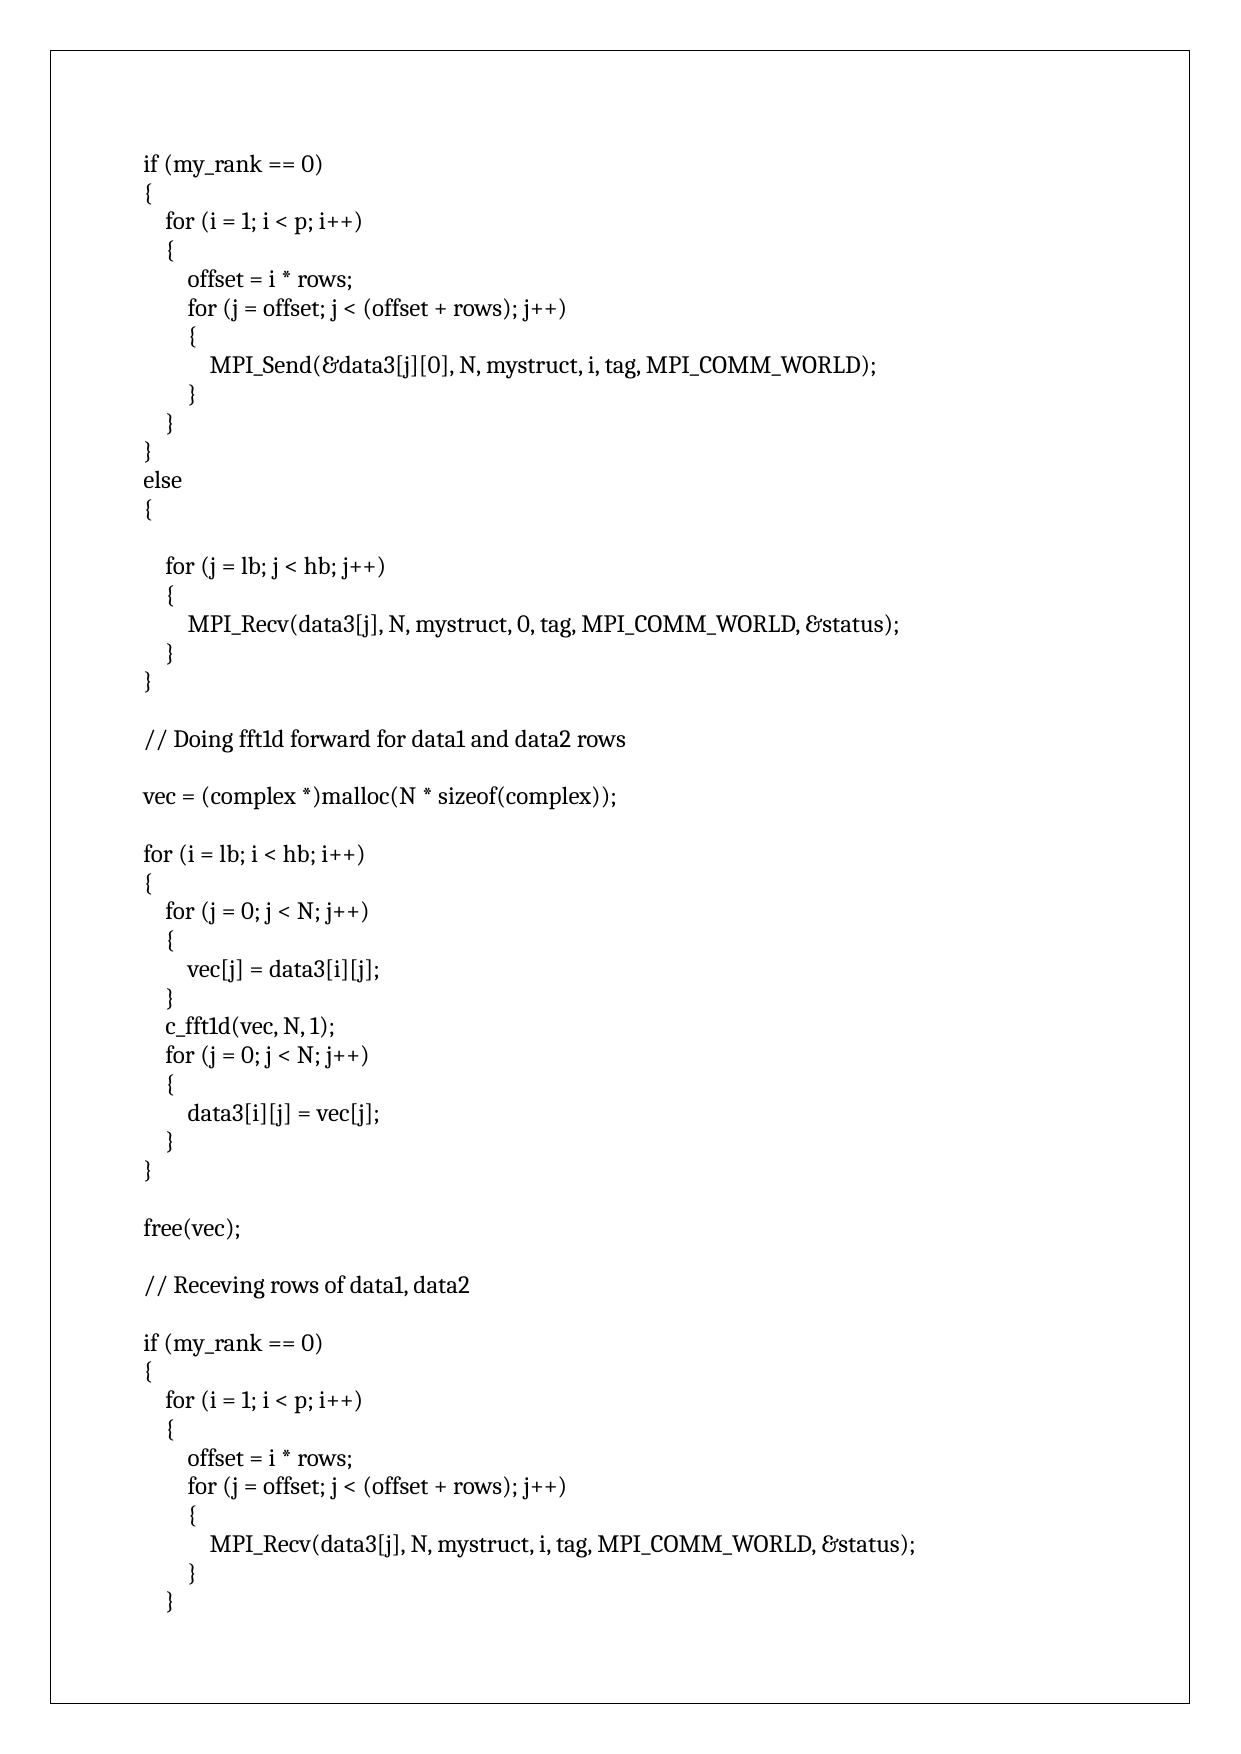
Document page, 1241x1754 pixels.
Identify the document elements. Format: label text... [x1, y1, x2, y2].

text for (i = lb; i < hb; i++) [121, 840, 1119, 868]
text } [121, 983, 1119, 1012]
text } [121, 1156, 1119, 1185]
text MPI_Recv(data3[j], N, mystruct, 0, tag, MPI_COMM_WORLD, &status); [121, 610, 1119, 638]
text { [121, 236, 1119, 265]
text // Doing fft1d forward for data1 and data2 rows [121, 725, 1119, 753]
text } [121, 638, 1119, 667]
text free(vec); [121, 1213, 1119, 1242]
text } [121, 408, 1119, 437]
text } [121, 1587, 1119, 1616]
text } [121, 1127, 1119, 1156]
text c_fft1d(vec, N, 1); [121, 1012, 1119, 1041]
text else [121, 466, 1119, 495]
text { [121, 868, 1119, 897]
text } [121, 437, 1119, 466]
text } [121, 1558, 1119, 1587]
text for (j = lb; j < hb; j++) [121, 552, 1119, 581]
text if (my_rank == 0) [121, 150, 1119, 178]
text MPI_Send(&data3[j][0], N, mystruct, i, tag, MPI_COMM_WORLD); [121, 351, 1119, 380]
text for (j = offset; j < (offset + rows); j++) [121, 1472, 1119, 1501]
text { [121, 1415, 1119, 1443]
text for (j = 0; j < N; j++) [121, 1041, 1119, 1070]
text { [121, 1501, 1119, 1530]
text { [121, 322, 1119, 351]
text vec[j] = data3[i][j]; [121, 955, 1119, 983]
text for (j = 0; j < N; j++) [121, 897, 1119, 926]
text for (i = 1; i < p; i++) [121, 207, 1119, 236]
text data3[i][j] = vec[j]; [121, 1098, 1119, 1127]
text { [121, 581, 1119, 610]
text if (my_rank == 0) [121, 1328, 1119, 1357]
text // Receving rows of data1, data2 [121, 1271, 1119, 1300]
text offset = i * rows; [121, 1443, 1119, 1472]
text { [121, 178, 1119, 207]
text for (j = offset; j < (offset + rows); j++) [121, 293, 1119, 322]
text } [121, 667, 1119, 696]
text for (i = 1; i < p; i++) [121, 1386, 1119, 1415]
text { [121, 1070, 1119, 1098]
text } [121, 380, 1119, 408]
text vec = (complex *)malloc(N * sizeof(complex)); [121, 782, 1119, 811]
text offset = i * rows; [121, 265, 1119, 293]
text { [121, 495, 1119, 523]
text MPI_Recv(data3[j], N, mystruct, i, tag, MPI_COMM_WORLD, &status); [121, 1530, 1119, 1558]
text { [121, 926, 1119, 955]
text { [121, 1357, 1119, 1386]
